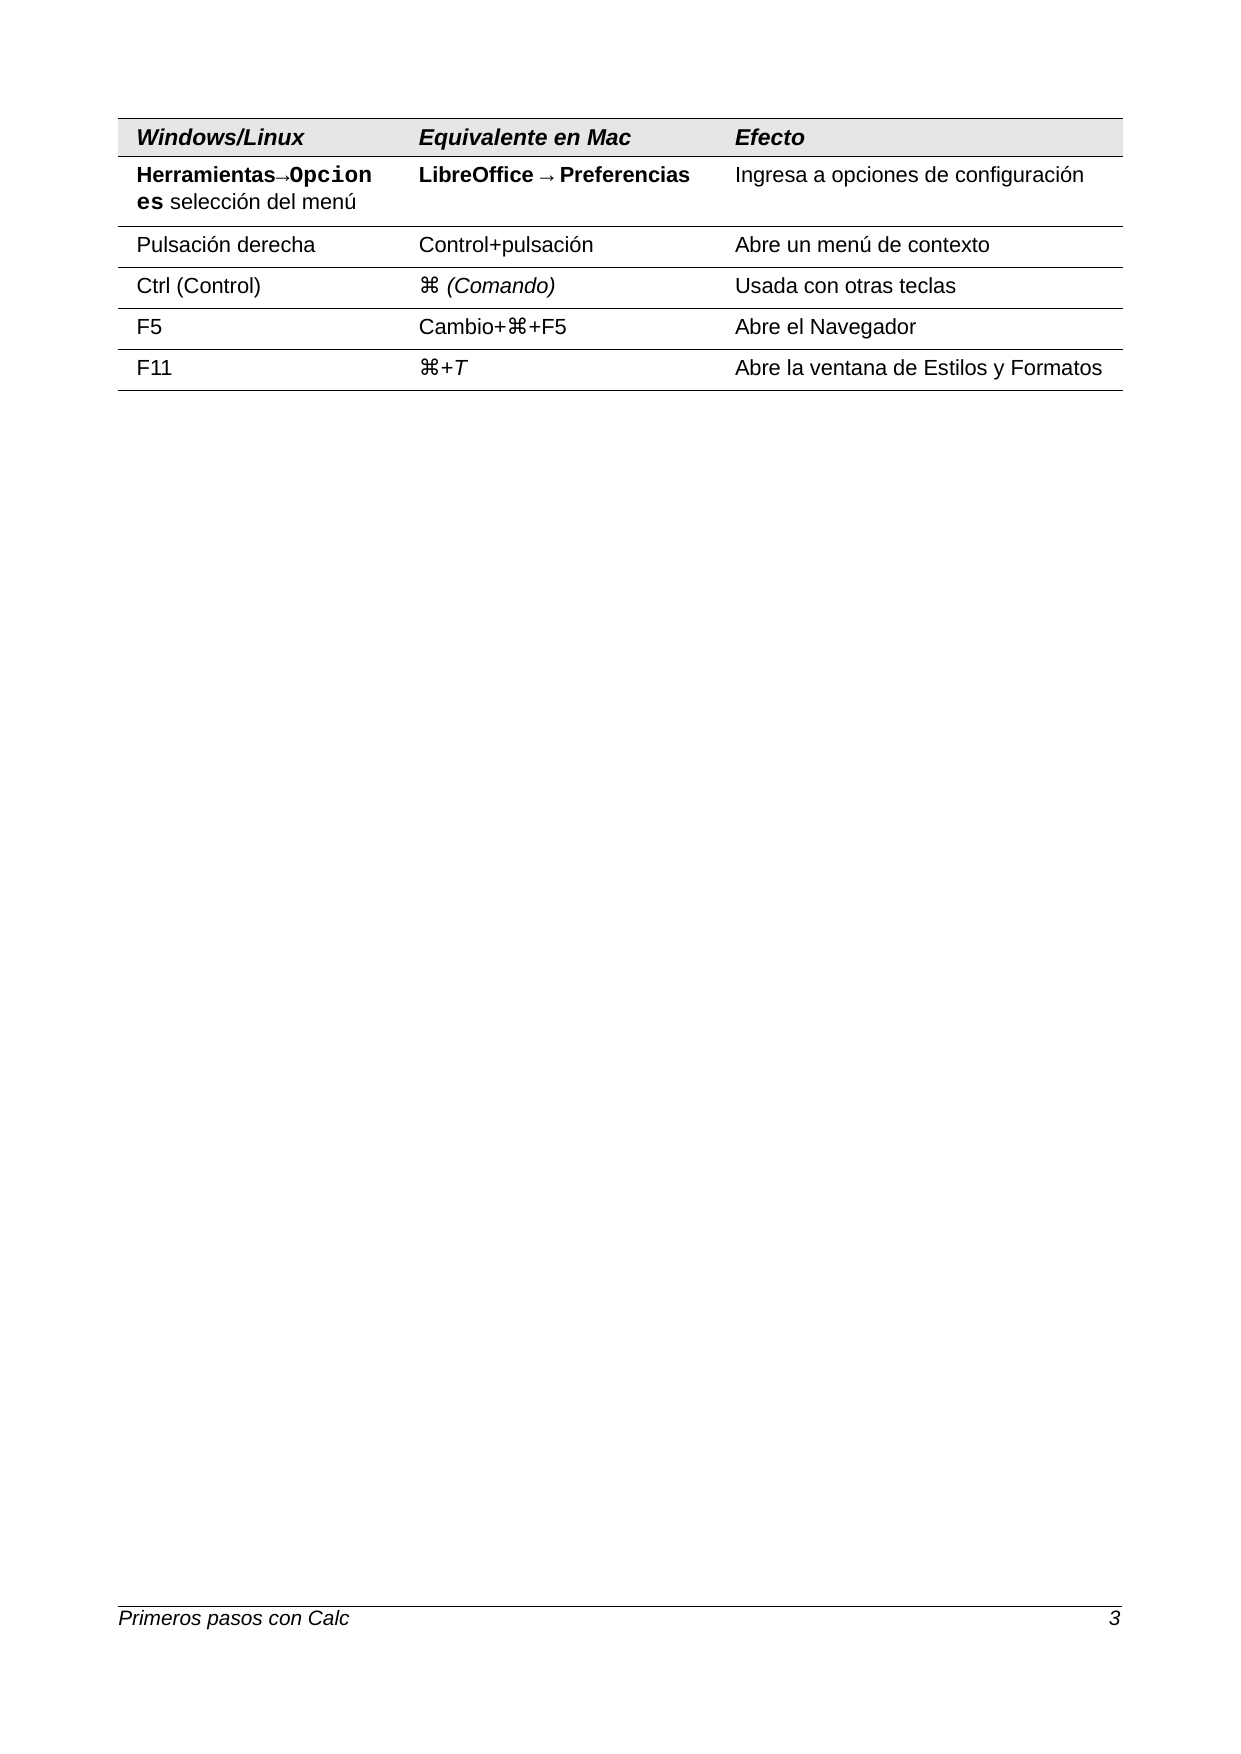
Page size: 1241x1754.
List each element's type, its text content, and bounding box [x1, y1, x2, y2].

table_cell Herramientas→Opciones selección del menú [118, 157, 401, 226]
table_cell Ctrl (Control) [118, 268, 401, 308]
table_cell Usada con otras teclas [716, 268, 1123, 308]
table_cell Abre el Navegador [716, 309, 1123, 349]
table_cell z (Comando) [401, 268, 716, 308]
table_cell F5 [118, 309, 401, 349]
table_cell LibreOffice → Preferencias [401, 157, 716, 226]
table_cell Control+pulsación [401, 227, 716, 267]
table_cell Abre la ventana de Estilos y Formatos [716, 350, 1123, 390]
table_cell Abre un menú de contexto [716, 227, 1123, 267]
table_header Efecto [716, 119, 1123, 156]
table_cell z+T [401, 350, 716, 390]
table_header Equivalente en Mac [401, 119, 716, 156]
table_cell Cambio+z+F5 [401, 309, 716, 349]
table_cell Pulsación derecha [118, 227, 401, 267]
table_header Windows/Linux [118, 119, 401, 156]
table_cell F11 [118, 350, 401, 390]
table_cell Ingresa a opciones de configuración [716, 157, 1123, 226]
